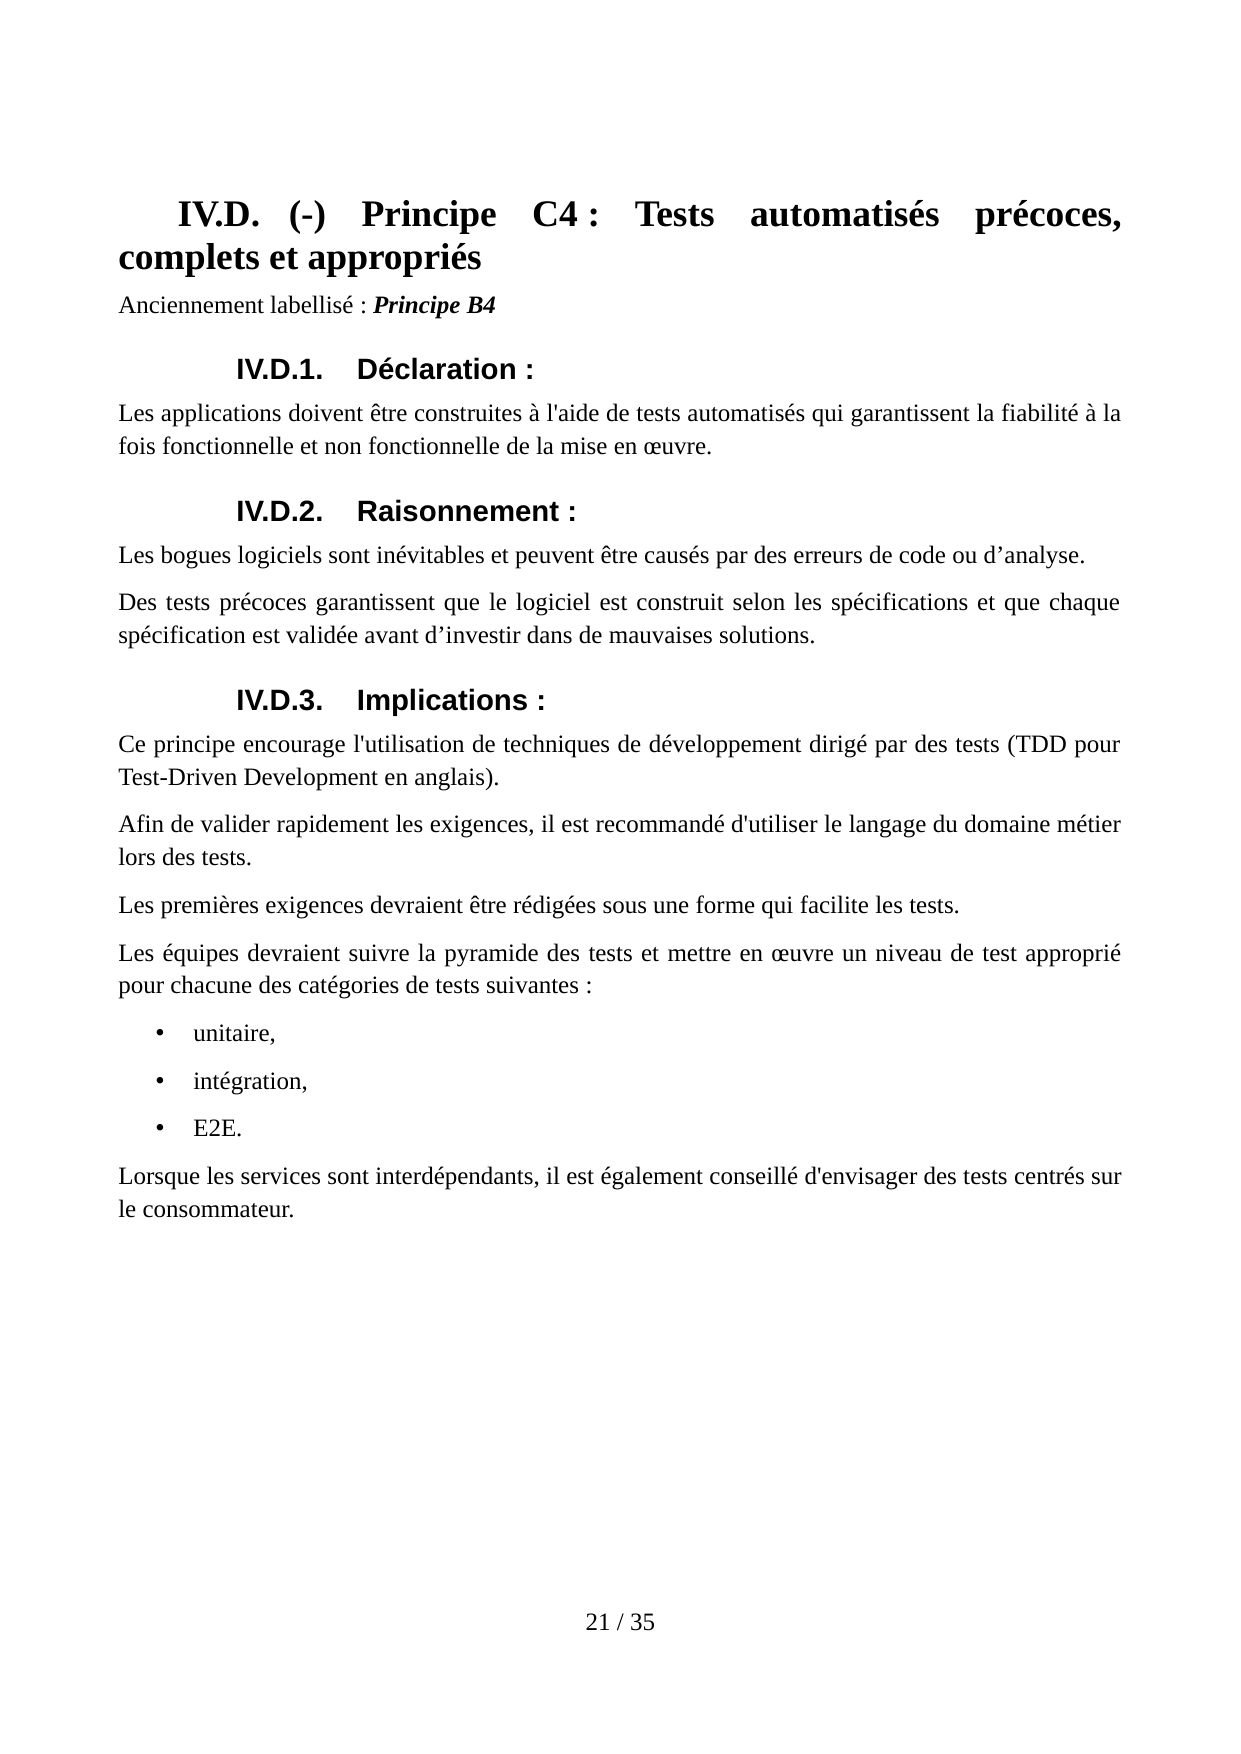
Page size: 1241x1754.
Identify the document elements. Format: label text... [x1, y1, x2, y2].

list unitaire, [156, 1018, 1122, 1047]
text Anciennement labellisé : Principe B4 [118, 290, 1122, 318]
list intégration, [156, 1066, 1122, 1094]
text Les équipes devraient suivre la pyramide des tests et mettre en œuvre un niveau de test approprié pour chacune des catégories de tests suivantes : [118, 938, 1122, 999]
text Des tests précoces garantissent que le logiciel est construit selon les spécifications et que chaque spécification est validée avant d’investir dans de mauvaises solutions. [118, 587, 1122, 649]
text Afin de valider rapidement les exigences, il est recommandé d'utiliser le langage du domaine métier lors des tests. [118, 809, 1122, 871]
subtitle Déclaration : [118, 352, 1122, 386]
text Les applications doivent être construites à l'aide de tests automatisés qui garantissent la fiabilité à la fois fonctionnelle et non fonctionnelle de la mise en œuvre. [118, 398, 1122, 460]
text Ce principe encourage l'utilisation de techniques de développement dirigé par des tests (TDD pour Test-Driven Development en anglais). [118, 729, 1122, 791]
subtitle (-) Principe C4 : Tests automatisés précoces, complets et appropriés [118, 191, 1122, 277]
text Les bogues logiciels sont inévitables et peuvent être causés par des erreurs de code ou d’analyse. [118, 540, 1122, 568]
text Les premières exigences devraient être rédigées sous une forme qui facilite les tests. [118, 890, 1122, 919]
text Lorsque les services sont interdépendants, il est également conseillé d'envisager des tests centrés sur le consommateur. [118, 1161, 1122, 1223]
list E2E. [156, 1113, 1122, 1142]
subtitle Implications : [118, 682, 1122, 716]
subtitle Raisonnement : [118, 493, 1122, 527]
